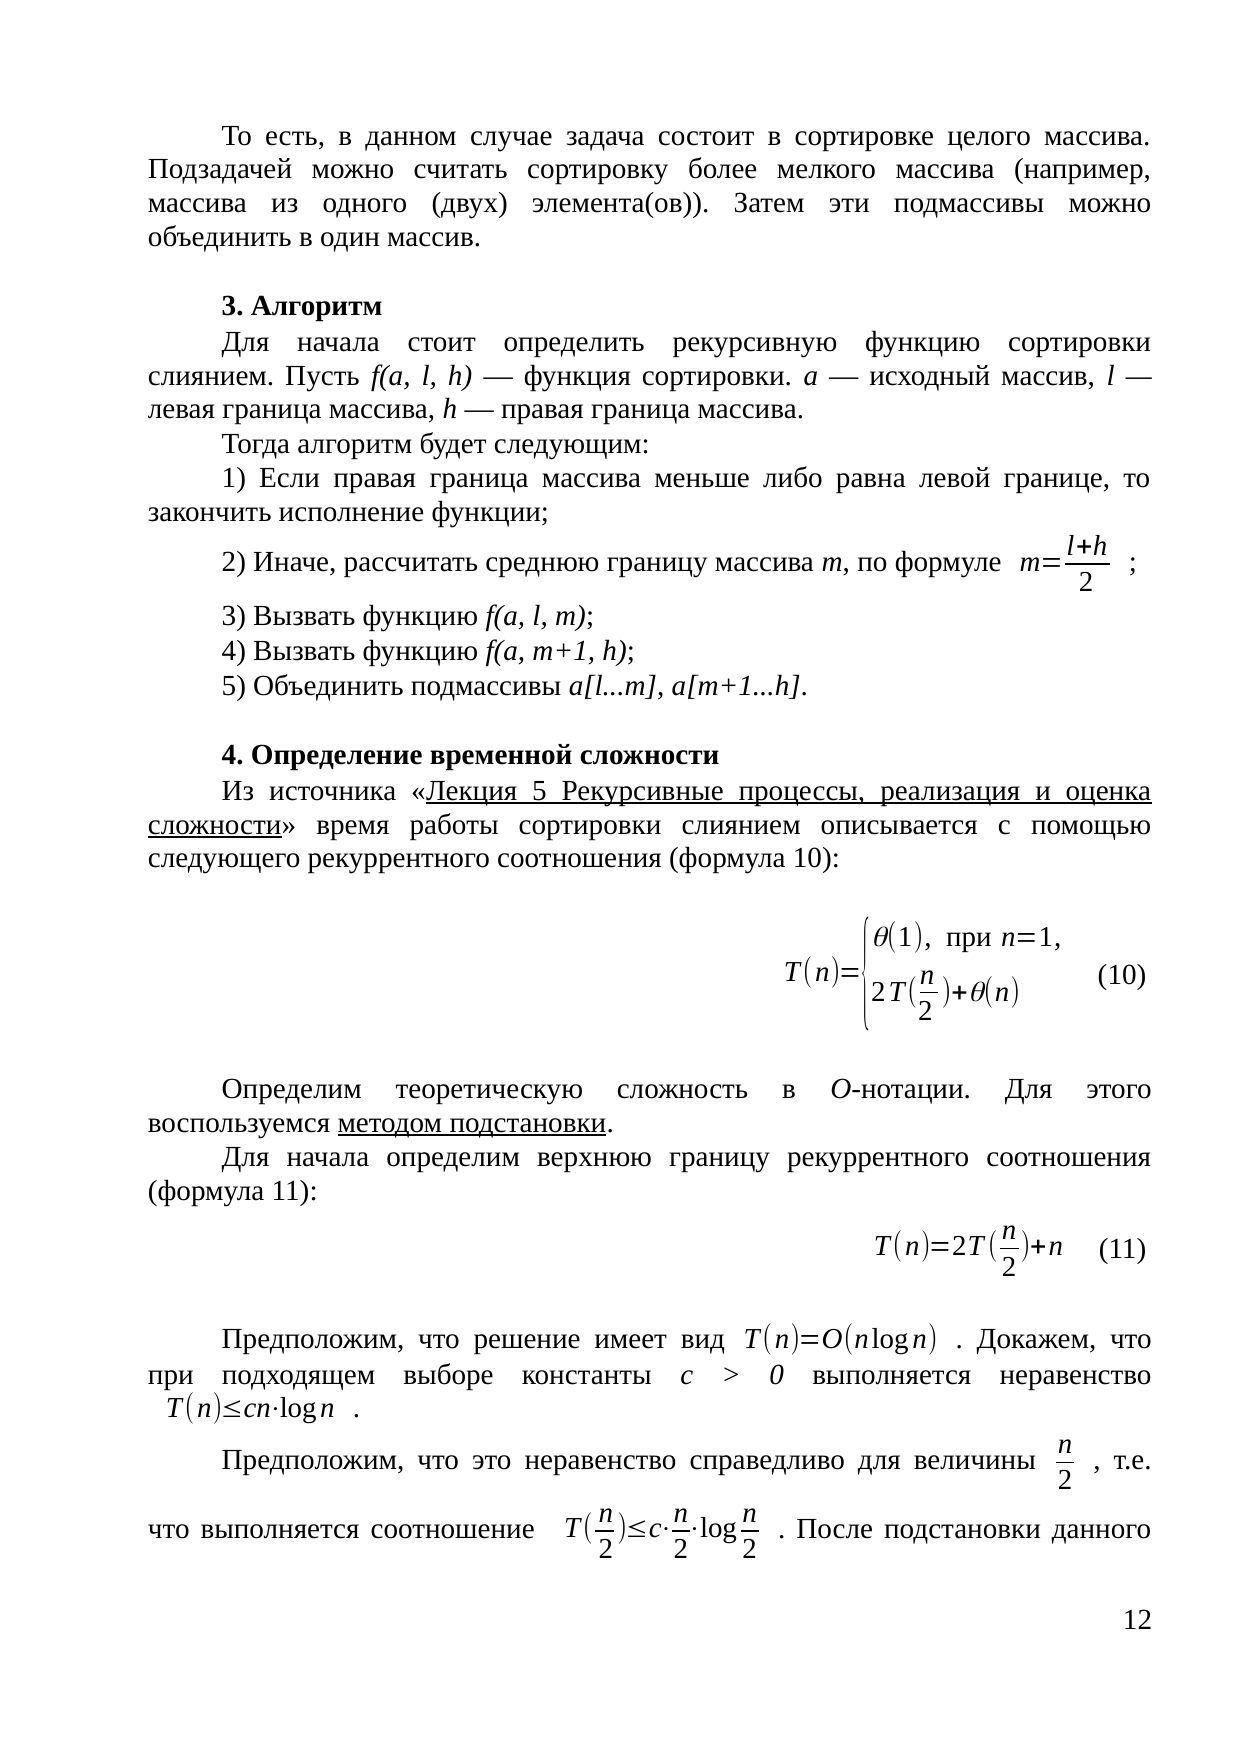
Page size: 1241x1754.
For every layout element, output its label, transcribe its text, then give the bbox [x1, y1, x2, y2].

text Из источника «Лекция 5 Рекурсивные процессы, реализация и оценка сложности» время работы сортировки слиянием описывается с помощью следующего рекуррентного соотношения (формула 10): [148, 773, 1152, 874]
text То есть, в данном случае задача состоит в сортировке целого массива. Подзадачей можно считать сортировку более мелкого массива (например, массива из одного (двух) элемента(ов)). Затем эти подмассивы можно объединить в один массив. [148, 118, 1152, 252]
text Определим теоретическую сложность в O-нотации. Для этого воспользуемся методом подстановки. [148, 1071, 1152, 1138]
text 5) Объединить подмассивы a[l...m], a[m+1...h]. [148, 668, 1152, 701]
text Для начала стоит определить рекурсивную функцию сортировки слиянием. Пусть f(a, l, h) — функция сортировки. a — исходный массив, l — левая граница массива, h — правая граница массива. [148, 324, 1152, 425]
text 4) Вызвать функцию f(a, m+1, h); [148, 633, 1152, 667]
text Предположим, что решение имеет вид. Докажем, что при подходящем выборе константы c > 0 выполняется неравенство. [148, 1321, 1152, 1426]
subtitle 4. Определение временной сложности [148, 737, 1152, 771]
text Предположим, что это неравенство справедливо для величины, т.е. что выполняется соотношение . После подстановки данного выражения в рекуррентное соотношение (формула 11) получаем следующее соотношение (формула 12): [148, 1427, 1152, 1564]
table_header [148, 910, 1086, 1038]
text 2) Иначе, рассчитать среднюю границу массива m, по формуле; [148, 529, 1152, 597]
table_header (10) [1086, 910, 1152, 1038]
table_header (11) [1086, 1208, 1152, 1288]
text Для начала определим верхнюю границу рекуррентного соотношения (формула 11): [148, 1139, 1152, 1207]
text 3) Вызвать функцию f(a, l, m); [148, 598, 1152, 632]
text Тогда алгоритм будет следующим: [148, 426, 1152, 459]
table_header [148, 1208, 1086, 1288]
text 1) Если правая граница массива меньше либо равна левой границе, то закончить исполнение функции; [148, 461, 1152, 528]
subtitle 3. Алгоритм [148, 288, 1152, 322]
